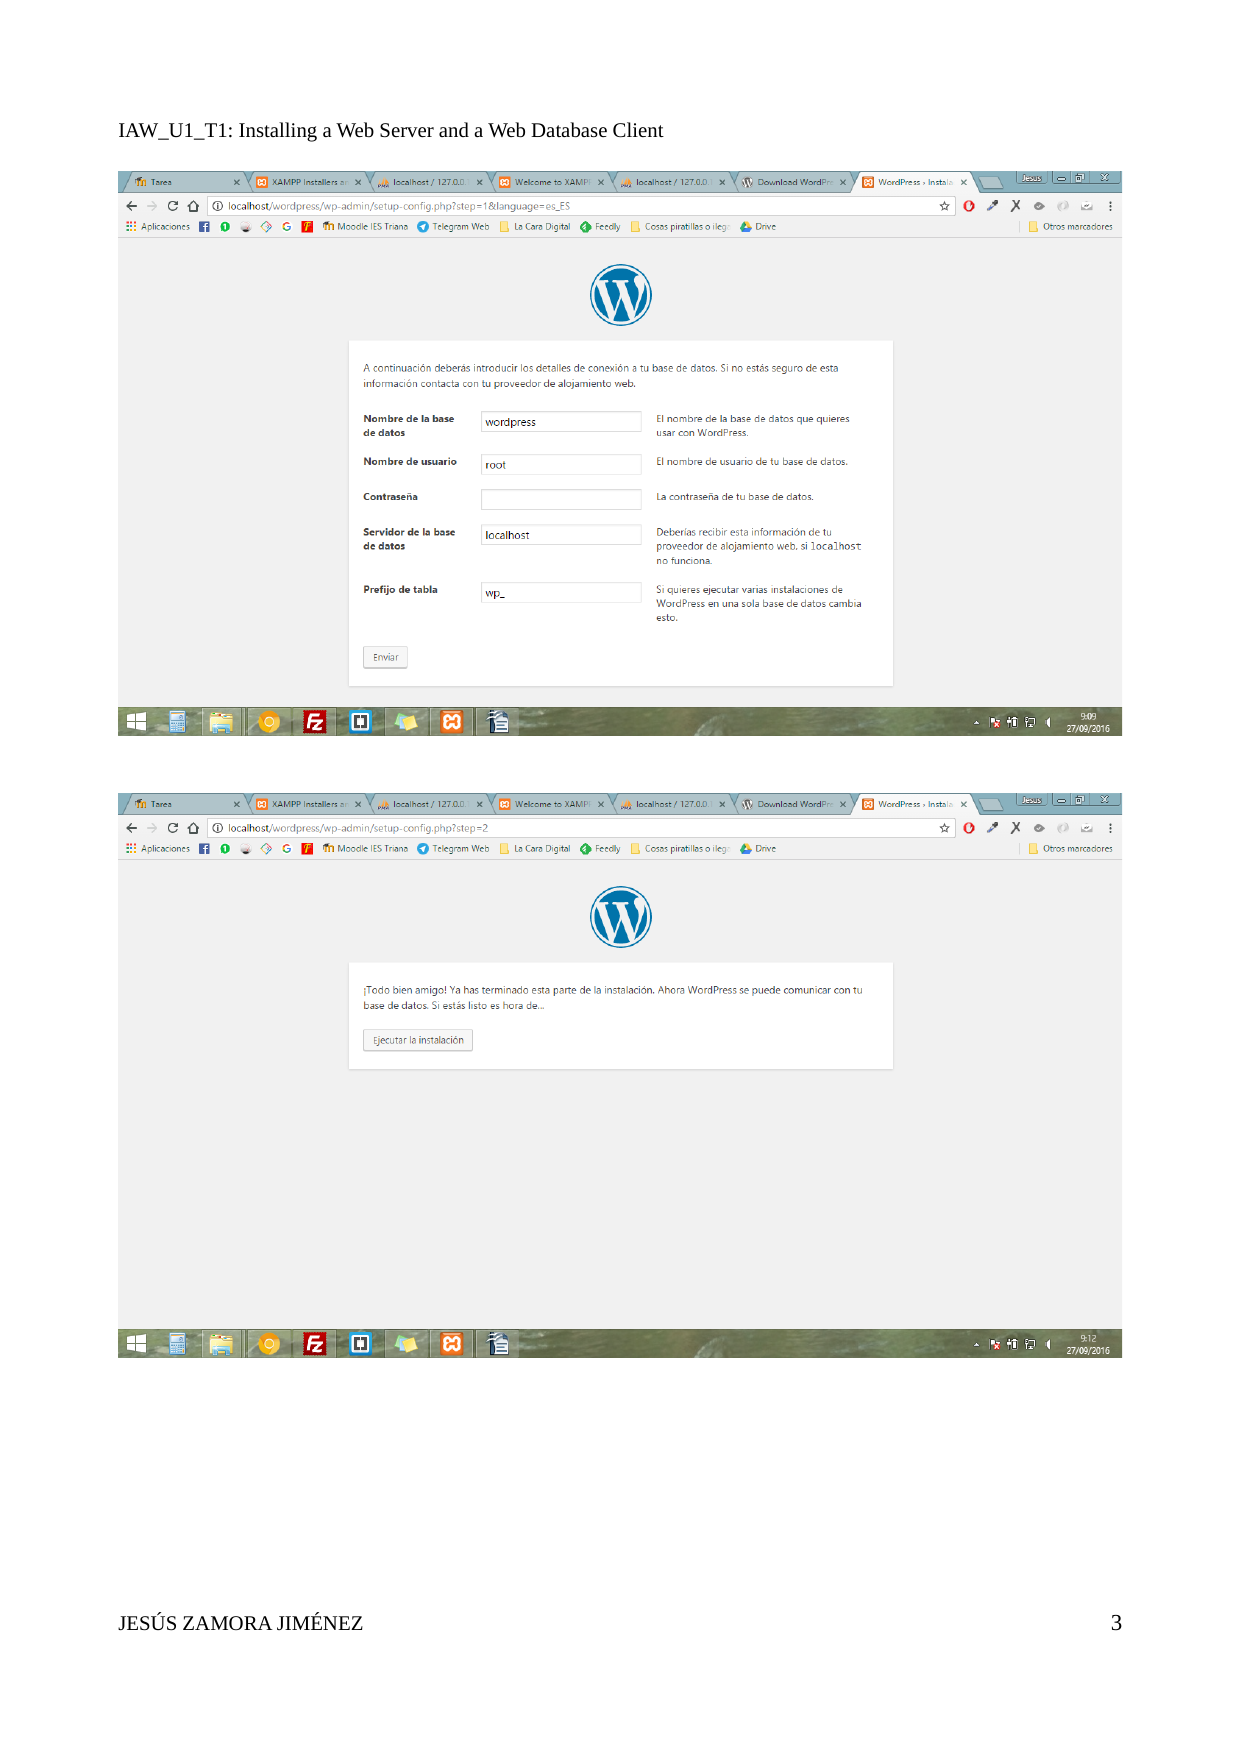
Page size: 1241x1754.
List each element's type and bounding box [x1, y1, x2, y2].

picture [118, 793, 1123, 1358]
picture [118, 171, 1123, 736]
